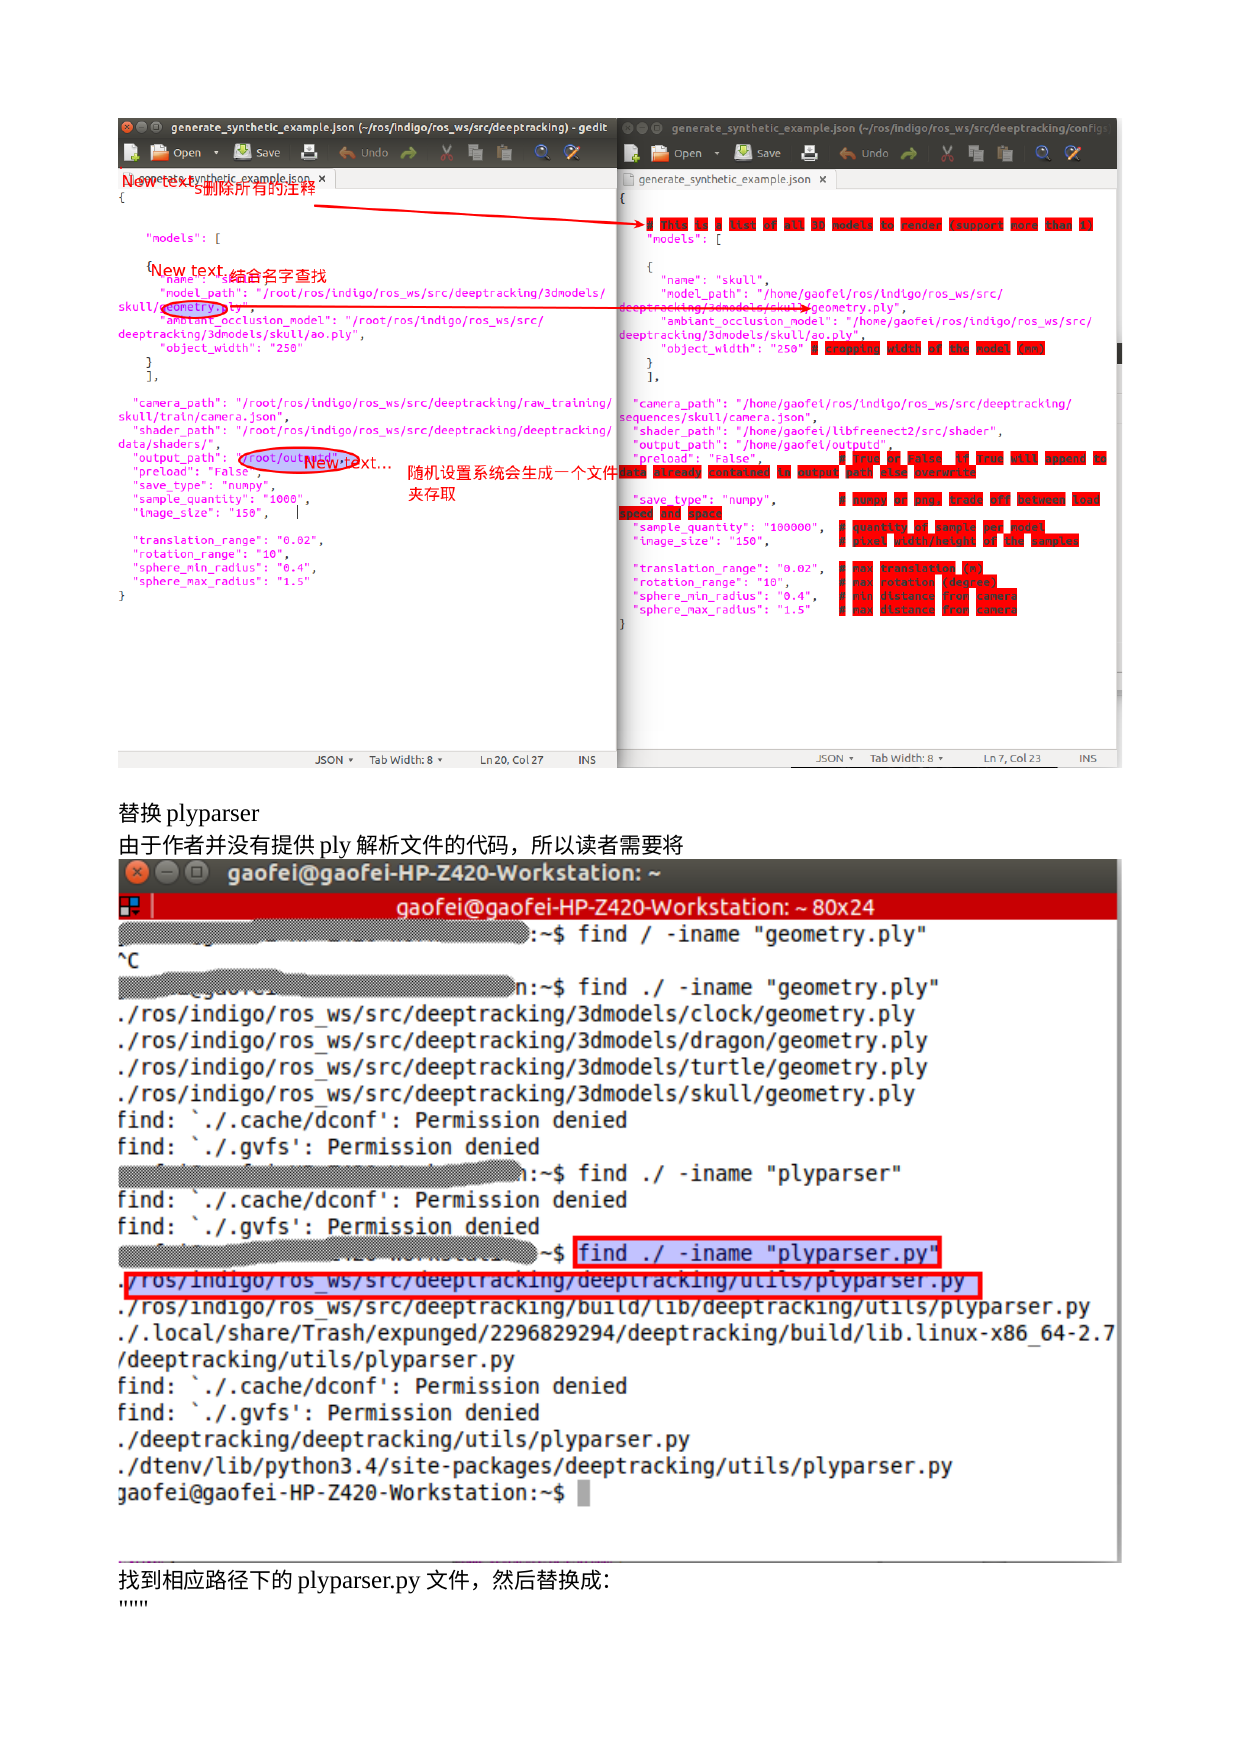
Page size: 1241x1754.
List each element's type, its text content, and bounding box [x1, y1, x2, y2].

text """ [118, 1594, 1122, 1623]
text 替换plyparser [118, 796, 1122, 828]
text 找到相应路径下的plyparser.py 文件，然后替换成： [118, 1563, 1122, 1594]
text 由于作者并没有提供ply解析文件的代码，所以读者需要将 [118, 828, 1122, 859]
picture [118, 118, 1123, 768]
picture [118, 859, 1122, 1563]
